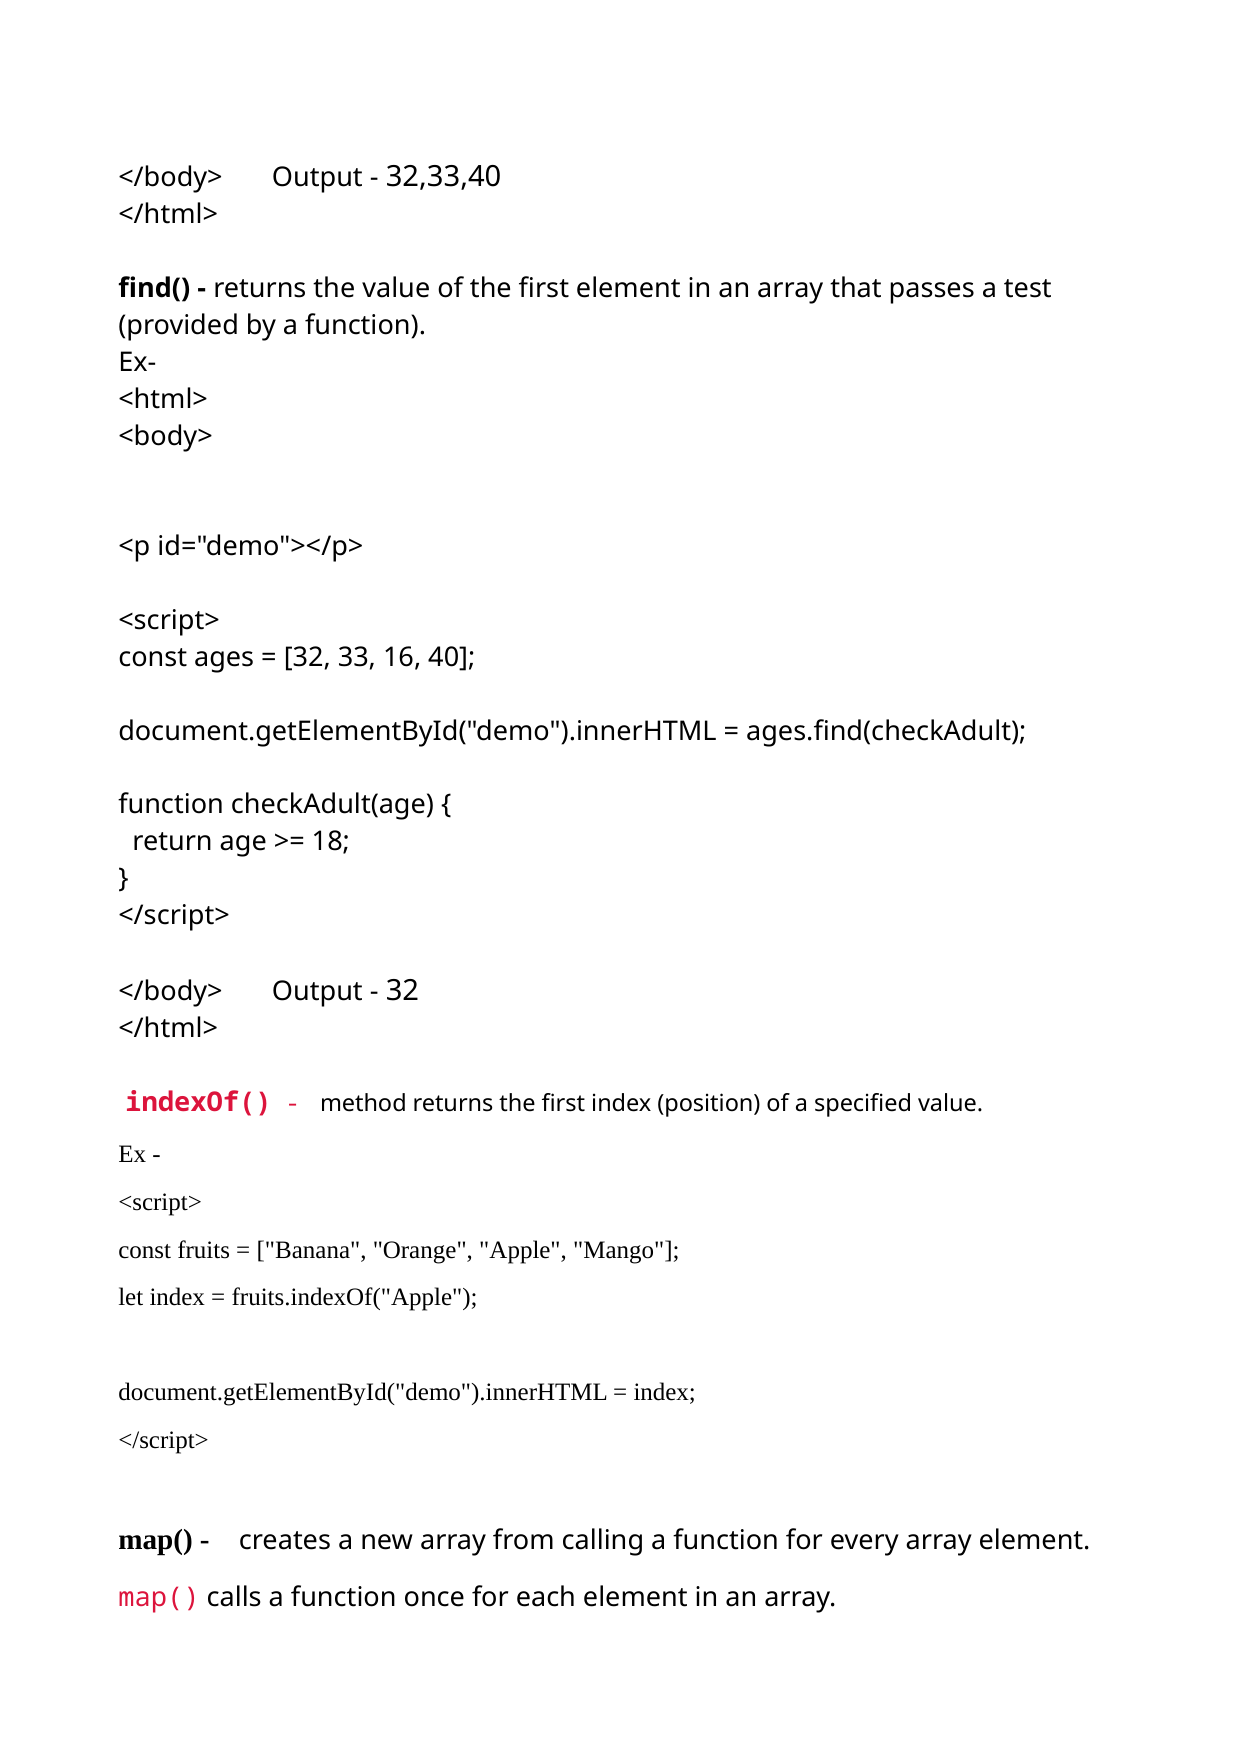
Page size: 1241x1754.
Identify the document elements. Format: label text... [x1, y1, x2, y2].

text map() calls a function once for each element in an array. [118, 1577, 1122, 1614]
text Ex - [118, 1139, 1122, 1168]
text </html> [118, 195, 1122, 232]
text <body> [118, 416, 1122, 453]
text </html> [118, 1009, 1122, 1046]
text </body> Output - 32 [118, 969, 1122, 1009]
text return age >= 18; [118, 822, 1122, 858]
text const ages = [32, 33, 16, 40]; [118, 637, 1122, 674]
text const fruits = ["Banana", "Orange", "Apple", "Mango"]; [118, 1235, 1122, 1263]
text Ex- [118, 342, 1122, 379]
text map() - creates a new array from calling a function for every array element. [118, 1520, 1122, 1557]
text <script> [118, 1187, 1122, 1216]
text find() - returns the value of the first element in an array that passes a test (provided by a function). [118, 268, 1122, 342]
text <script> [118, 600, 1122, 637]
text let index = fruits.indexOf("Apple"); [118, 1282, 1122, 1311]
text indexOf() - method returns the first index (position) of a specified value. [118, 1082, 1122, 1119]
text function checkAdult(age) { [118, 785, 1122, 822]
text document.getElementById("demo").innerHTML = ages.find(checkAdult); [118, 711, 1122, 748]
text </body> Output - 32,33,40 [118, 155, 1122, 195]
text </script> [118, 895, 1122, 932]
text document.getElementById("demo").innerHTML = index; [118, 1377, 1122, 1406]
text </script> [118, 1425, 1122, 1454]
text <html> [118, 379, 1122, 416]
text } [118, 858, 1122, 895]
text <p id="demo"></p> [118, 527, 1122, 563]
